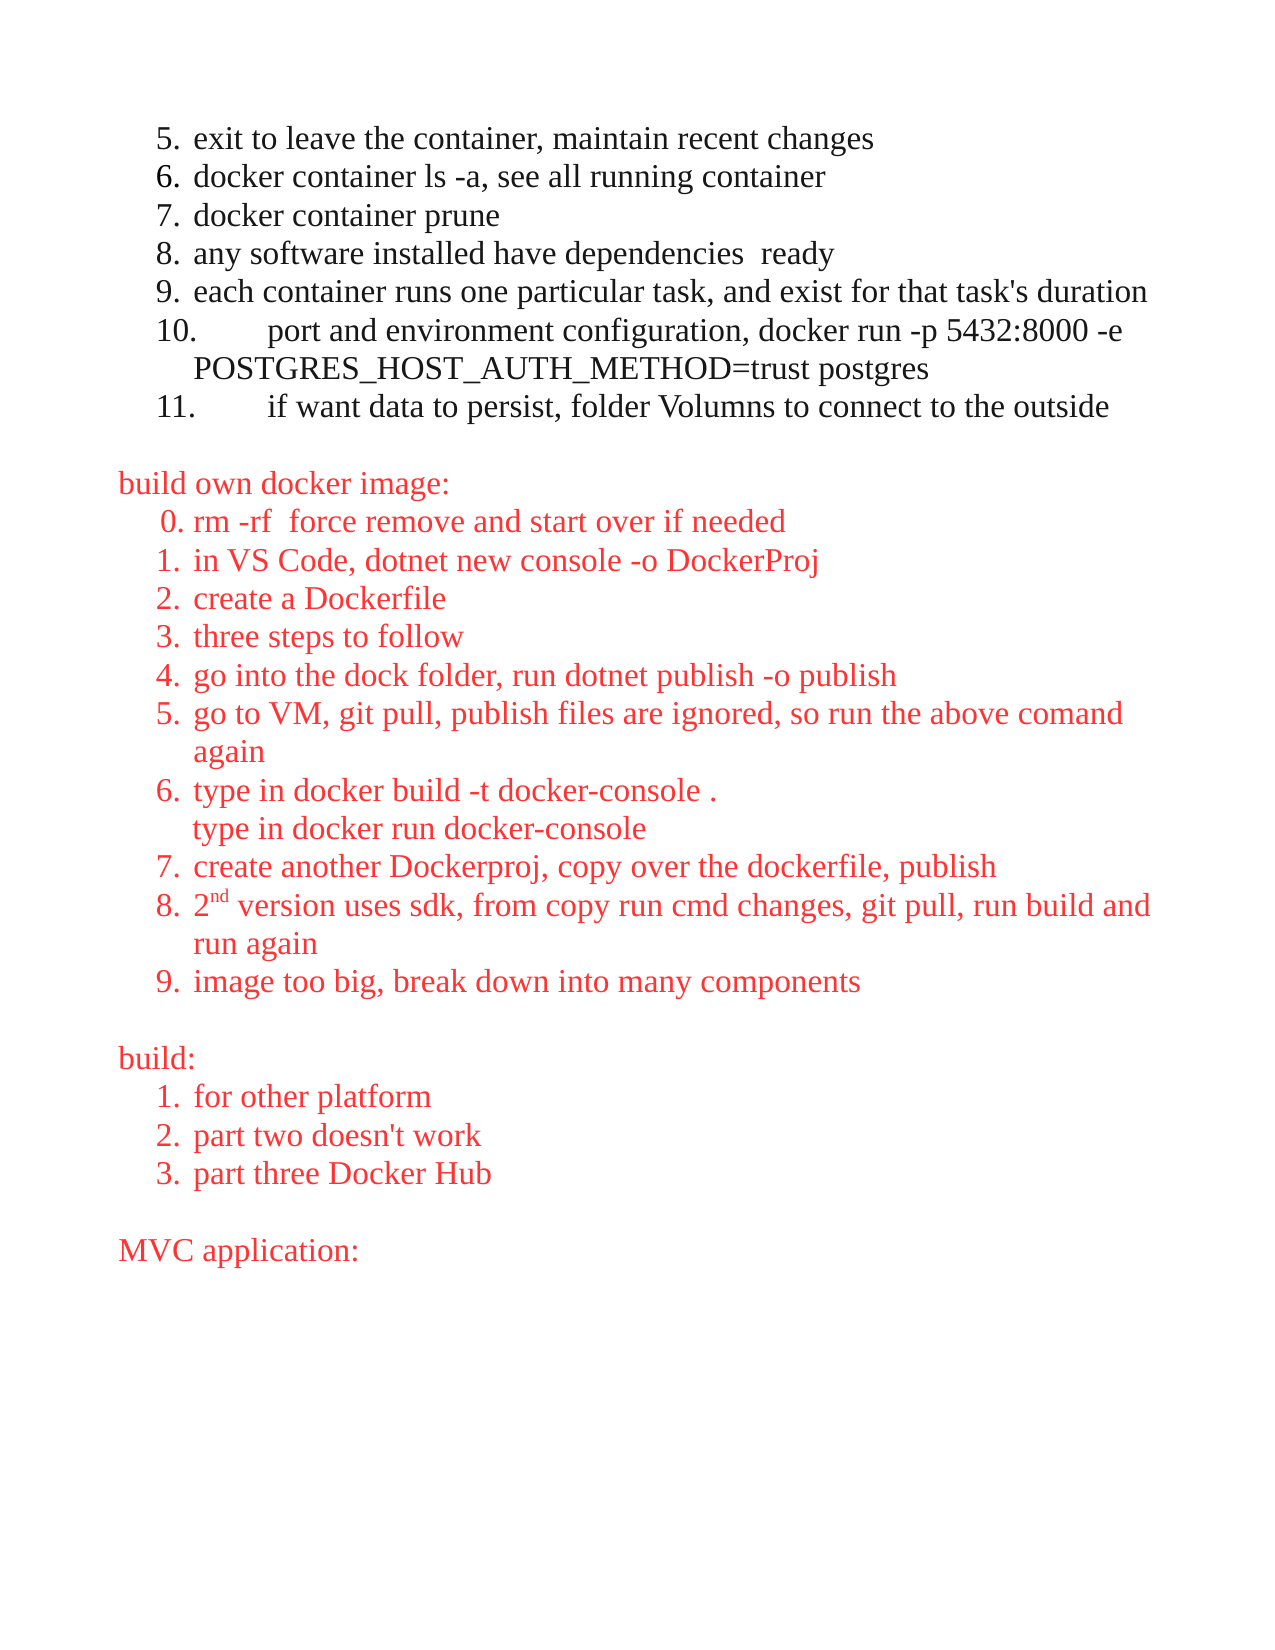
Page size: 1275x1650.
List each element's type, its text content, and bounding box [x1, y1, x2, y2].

list exit to leave the container, maintain recent changes [156, 118, 1157, 156]
text build own docker image: [118, 463, 1157, 501]
list type in docker build -t docker-console . [156, 770, 1157, 808]
list go into the dock folder, run dotnet publish -o publish [156, 655, 1157, 693]
list for other platform [156, 1076, 1157, 1115]
list port and environment configuration, docker run -p 5432:8000 -e POSTGRES_HOST_AUTH_METHOD=trust postgres [156, 310, 1157, 386]
list docker container ls -a, see all running container [156, 156, 1157, 195]
text 0. rm -rf force remove and start over if needed [118, 501, 1157, 540]
list each container runs one particular task, and exist for that task's duration [156, 271, 1157, 310]
list in VS Code, dotnet new console -o DockerProj [156, 540, 1157, 578]
text MVC application: [118, 1230, 1157, 1268]
list docker container prune [156, 195, 1157, 233]
list part three Docker Hub [156, 1153, 1157, 1191]
list image too big, break down into many components [156, 961, 1157, 1000]
list go to VM, git pull, publish files are ignored, so run the above comand again [156, 693, 1157, 770]
text build: [118, 1038, 1157, 1076]
text type in docker run docker-console [118, 808, 1157, 846]
list if want data to persist, folder Volumns to connect to the outside [156, 386, 1157, 425]
list create a Dockerfile [156, 578, 1157, 616]
list any software installed have dependencies ready [156, 233, 1157, 271]
list part two doesn't work [156, 1115, 1157, 1153]
list create another Dockerproj, copy over the dockerfile, publish [156, 846, 1157, 885]
list 2nd version uses sdk, from copy run cmd changes, git pull, run build and run again [156, 885, 1157, 961]
list three steps to follow [156, 616, 1157, 655]
